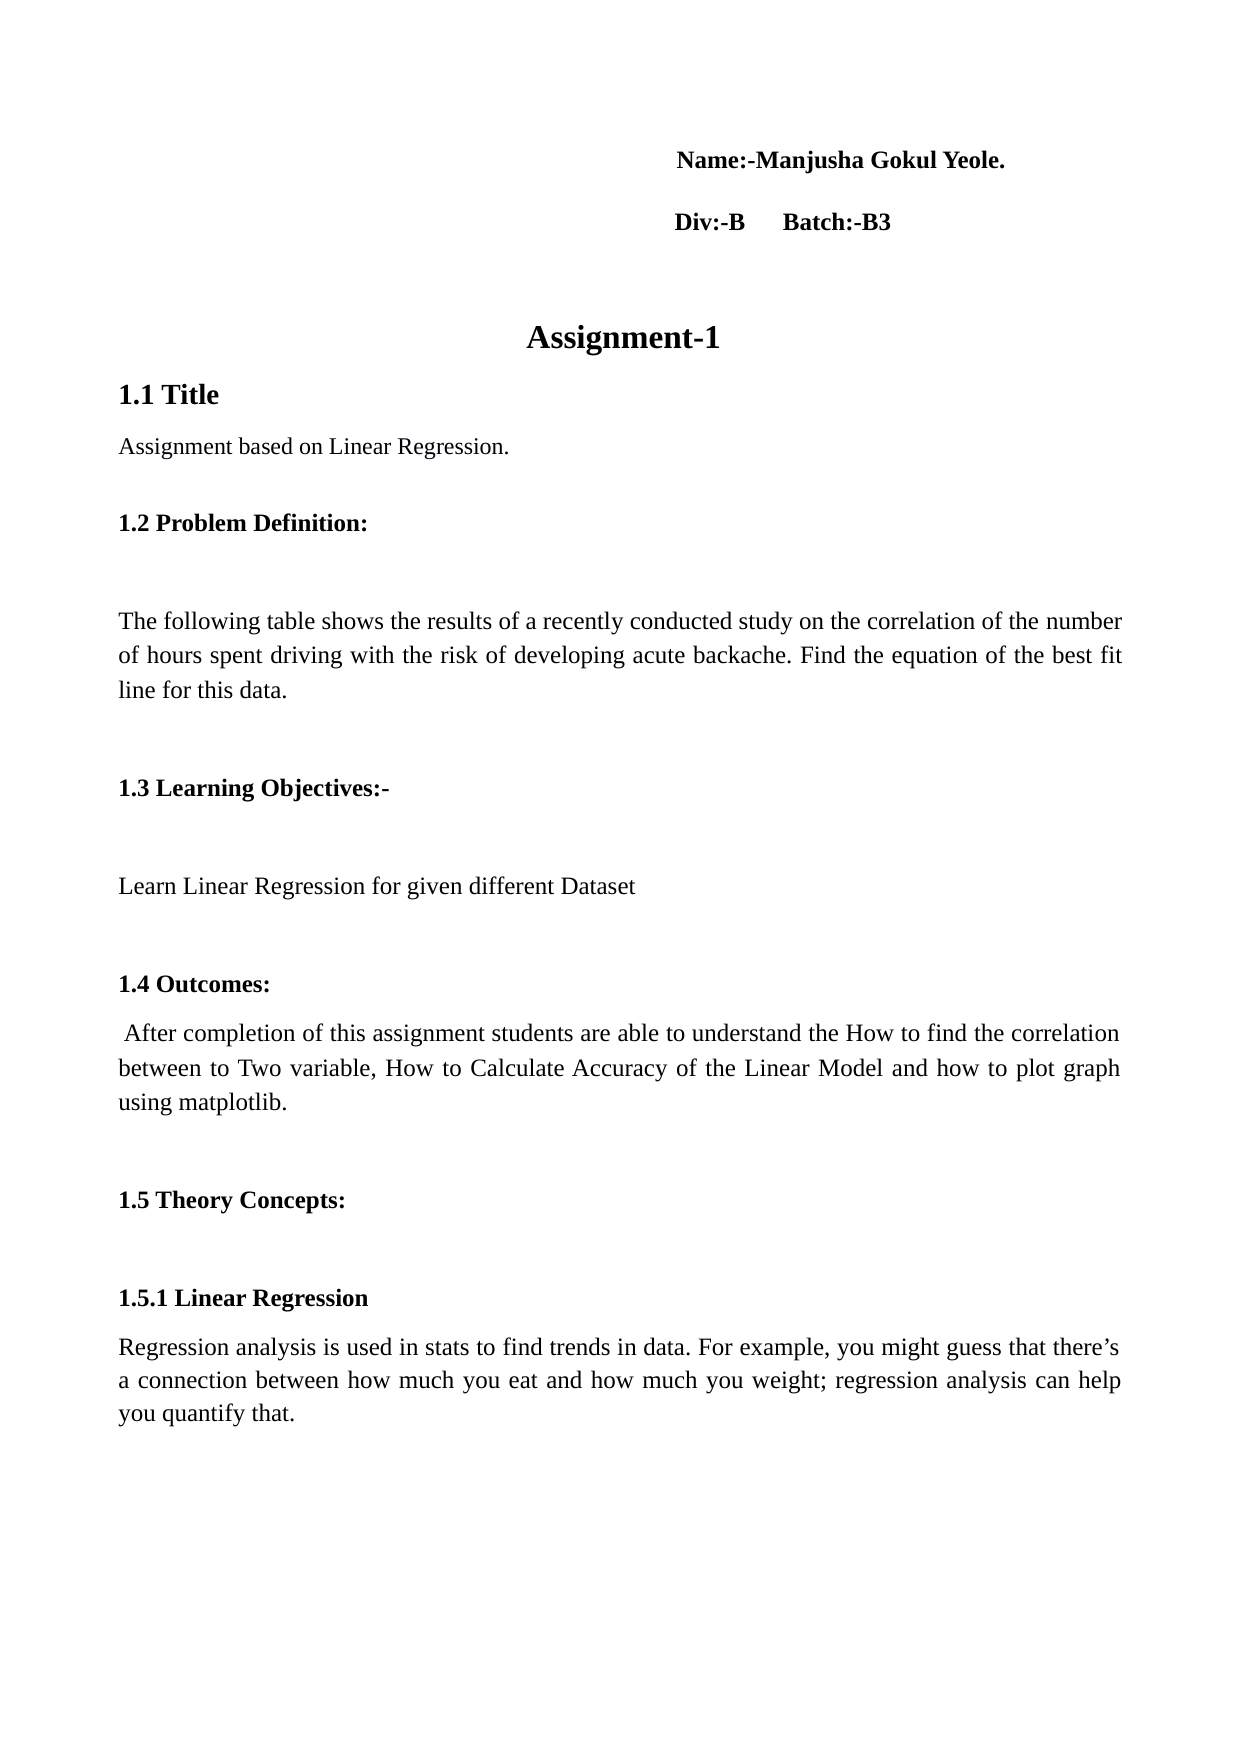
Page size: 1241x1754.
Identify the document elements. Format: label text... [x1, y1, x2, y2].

text Regression analysis is used in stats to find trends in data. For example, you might guess that there’s a connection between how much you eat and how much you weight; regression analysis can help you quantify that. [118, 1332, 1122, 1427]
text After completion of this assignment students are able to understand the How to find the correlation between to Two variable, How to Calculate Accuracy of the Linear Model and how to plot graph using matplotlib. [118, 1018, 1122, 1116]
text The following table shows the results of a recently conducted study on the correlation of the number of hours spent driving with the risk of developing acute backache. Find the equation of the best fit line for this data. [118, 606, 1122, 703]
text Assignment-1 [118, 317, 1122, 355]
text Learn Linear Regression for given different Dataset [118, 871, 1122, 900]
text 1.1 Title [118, 377, 1122, 411]
text 1.4 Outcomes: [118, 969, 1122, 998]
text 1.3 Learning Objectives:- [118, 773, 1122, 802]
text 1.5.1 Linear Regression [118, 1283, 1122, 1312]
text 1.5 Theory Concepts: [118, 1185, 1122, 1214]
text Name:-Manjusha Gokul Yeole. [118, 118, 1122, 180]
text 1.2 Problem Definition: [118, 508, 1122, 536]
text Assignment based on Linear Regression. [118, 432, 1122, 460]
text Div:-B Batch:-B3 [118, 207, 1122, 236]
